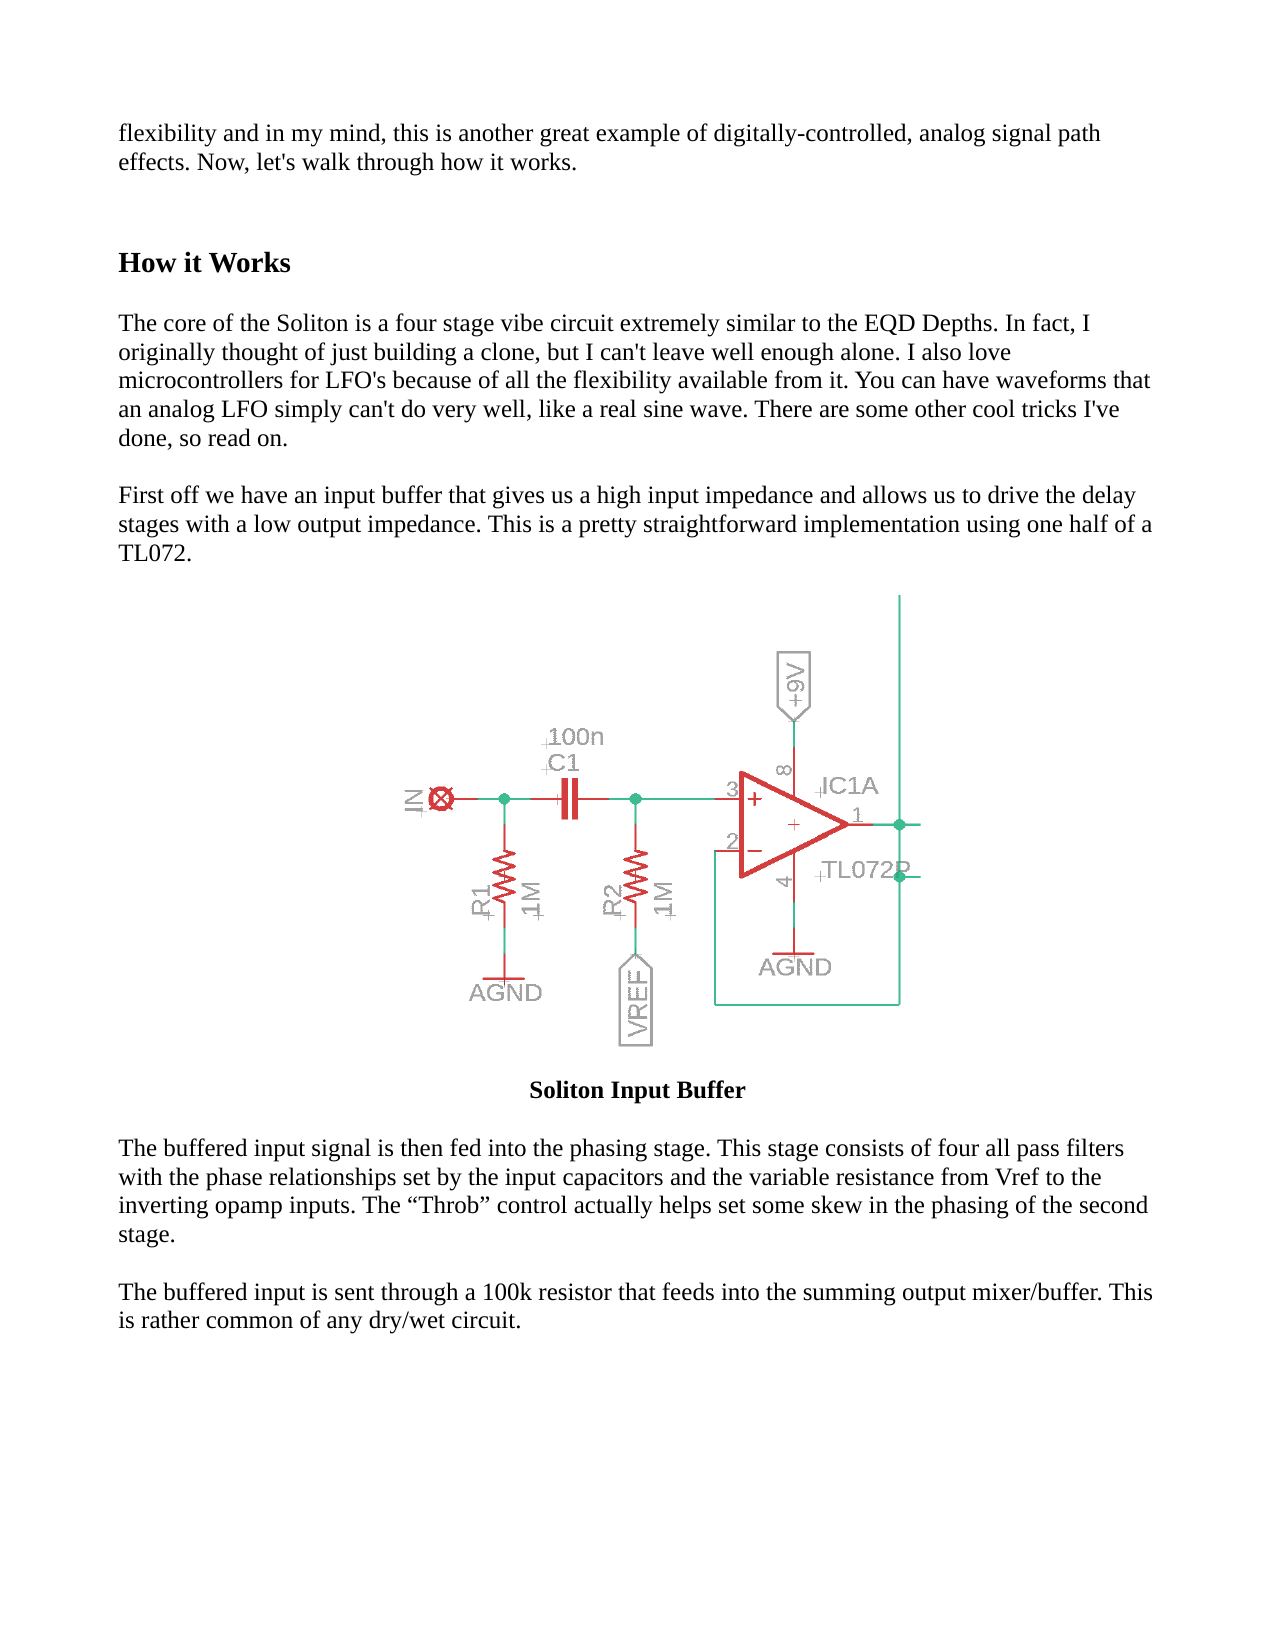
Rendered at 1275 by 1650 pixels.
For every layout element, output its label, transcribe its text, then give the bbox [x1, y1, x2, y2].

text How it Works [118, 246, 1157, 279]
picture [354, 595, 921, 1076]
text flexibility and in my mind, this is another great example of digitally-controlled, analog signal path effects. Now, let's walk through how it works. [118, 118, 1157, 176]
text The core of the Soliton is a four stage vibe circuit extremely similar to the EQD Depths. In fact, I originally thought of just building a clone, but I can't leave well enough alone. I also love microcontrollers for LFO's because of all the flexibility available from it. You can have waveforms that an analog LFO simply can't do very well, like a real sine wave. There are some other cool tricks I've done, so read on. [118, 308, 1157, 452]
text The buffered input signal is then fed into the phasing stage. This stage consists of four all pass filters with the phase relationships set by the input capacitors and the variable resistance from Vref to the inverting opamp inputs. The “Throb” control actually helps set some skew in the phasing of the second stage. [118, 1133, 1157, 1248]
text The buffered input is sent through a 100k resistor that feeds into the summing output mixer/buffer. This is rather common of any dry/wet circuit. [118, 1277, 1157, 1334]
text Soliton Input Buffer [118, 595, 1157, 1104]
text First off we have an input buffer that gives us a high input impedance and allows us to drive the delay stages with a low output impedance. This is a pretty straightforward implementation using one half of a TL072. [118, 480, 1157, 567]
